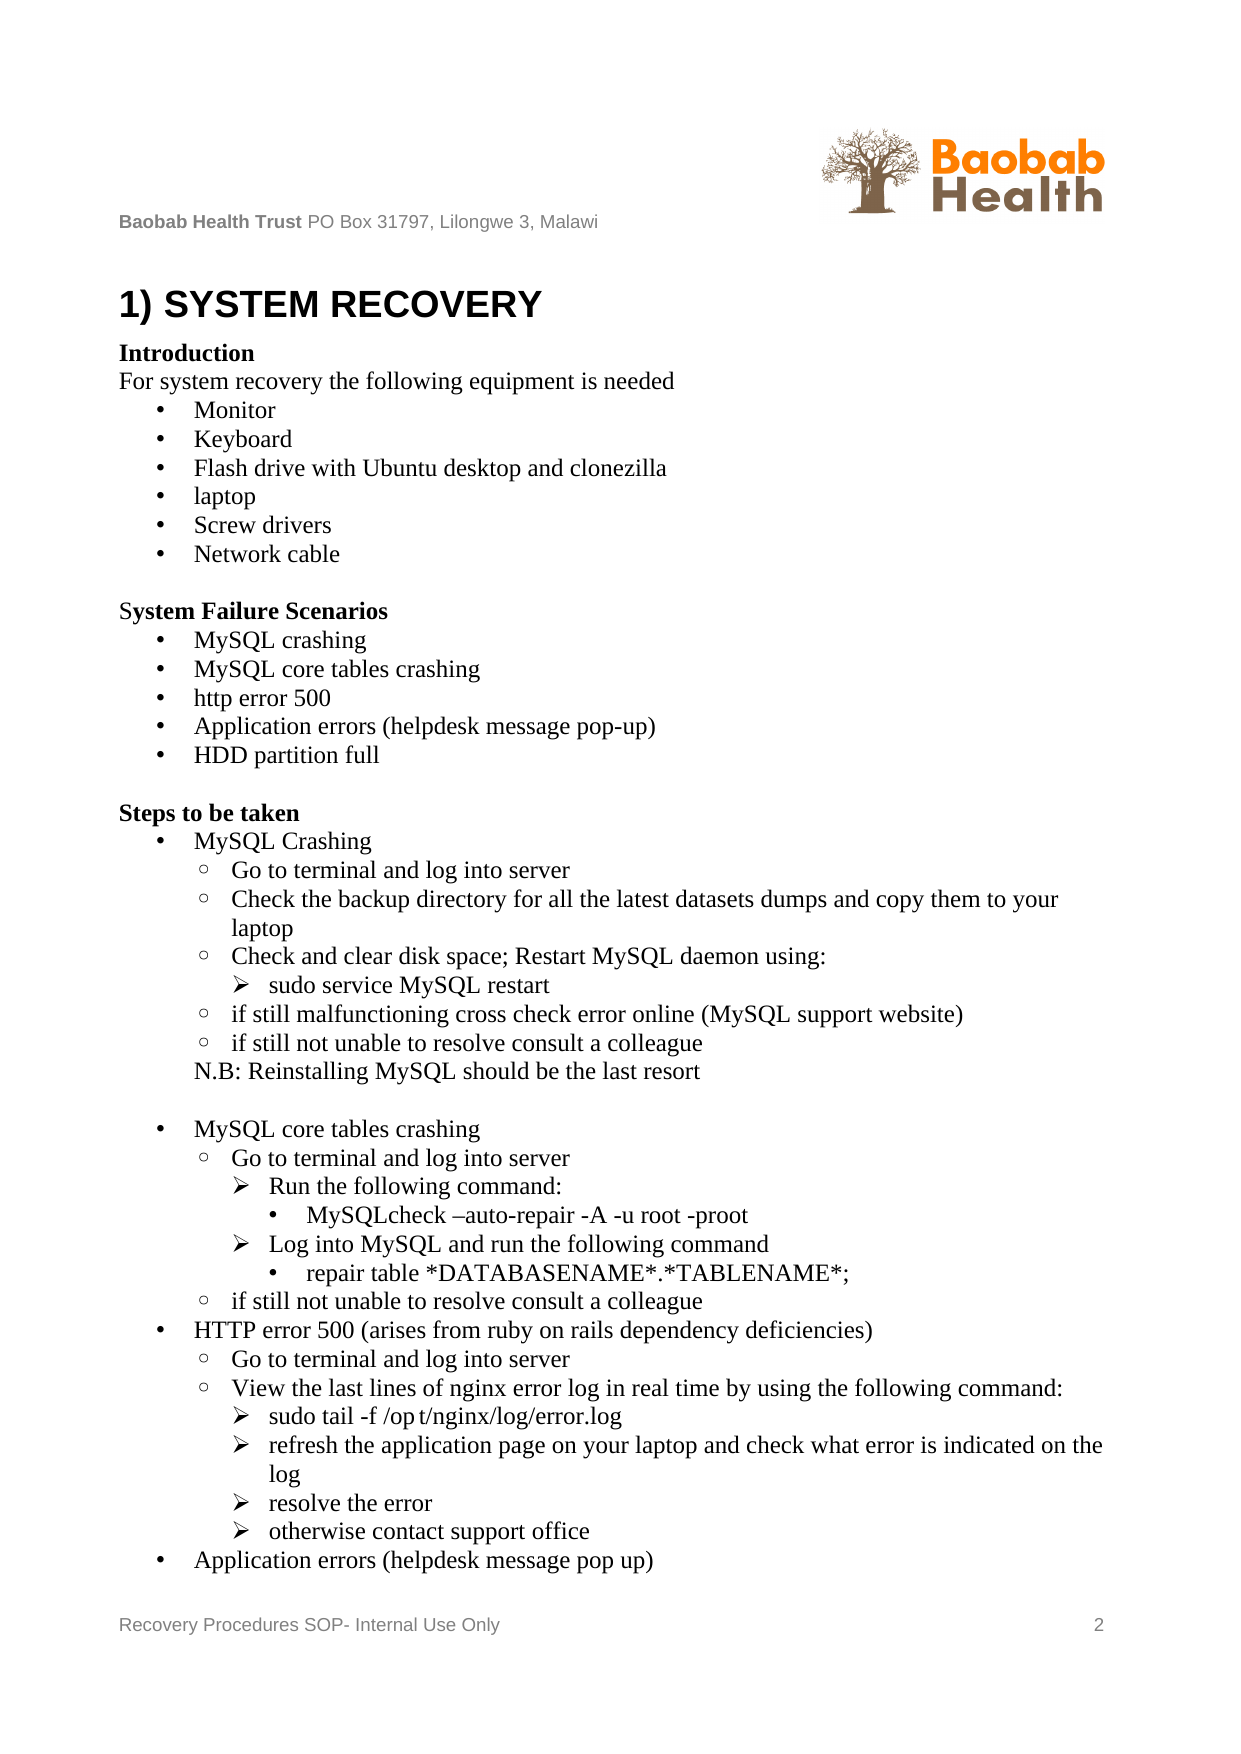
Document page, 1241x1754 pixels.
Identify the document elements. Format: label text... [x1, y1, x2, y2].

list View the last lines of nginx error log in real time by using the following command: [193, 1373, 1122, 1401]
list sudo tail -f /op t/nginx/log/error.log [231, 1401, 1122, 1430]
list otherwise contact support office [231, 1516, 1122, 1545]
subtitle SYSTEM RECOVERY [118, 281, 1122, 325]
list repair table *DATABASENAME*.*TABLENAME*; [268, 1258, 1122, 1286]
list Application errors (helpdesk message pop up) [156, 1545, 1122, 1574]
picture [819, 127, 1105, 224]
text Introduction [118, 338, 1122, 366]
list Application errors (helpdesk message pop-up) [156, 711, 1122, 740]
list refresh the application page on your laptop and check what error is indicated on the log [231, 1430, 1122, 1488]
list Check and clear disk space; Restart MySQL daemon using: [193, 941, 1122, 970]
list Run the following command: [231, 1171, 1122, 1200]
text System Failure Scenarios [118, 596, 1122, 625]
list Check the backup directory for all the latest datasets dumps and copy them to your laptop [193, 884, 1122, 941]
text N.B: Reinstalling MySQL should be the last resort [118, 1056, 1122, 1085]
list Network cable [156, 539, 1122, 568]
list MySQLcheck –auto-repair -A -u root -proot [268, 1200, 1122, 1229]
list Go to terminal and log into server [193, 855, 1122, 884]
list MySQL core tables crashing [156, 1114, 1122, 1143]
list Screw drivers [156, 510, 1122, 539]
list if still malfunctioning cross check error online (MySQL support website) [193, 999, 1122, 1028]
list Go to terminal and log into server [193, 1143, 1122, 1171]
list if still not unable to resolve consult a colleague [193, 1028, 1122, 1056]
list MySQL core tables crashing [156, 654, 1122, 683]
list Log into MySQL and run the following command [231, 1229, 1122, 1258]
list sudo service MySQL restart [231, 970, 1122, 999]
list resolve the error [231, 1488, 1122, 1516]
list MySQL crashing [156, 625, 1122, 654]
list HTTP error 500 (arises from ruby on rails dependency deficiencies) [156, 1315, 1122, 1344]
list http error 500 [156, 683, 1122, 711]
list HDD partition full [156, 740, 1122, 769]
text For system recovery the following equipment is needed [118, 366, 1122, 395]
list Go to terminal and log into server [193, 1344, 1122, 1373]
list Flash drive with Ubuntu desktop and clonezilla [156, 453, 1122, 481]
list if still not unable to resolve consult a colleague [193, 1286, 1122, 1315]
list Monitor [156, 395, 1122, 424]
list laptop [156, 481, 1122, 510]
list Keyboard [156, 424, 1122, 453]
text Steps to be taken [118, 798, 1122, 826]
list MySQL Crashing [156, 826, 1122, 855]
